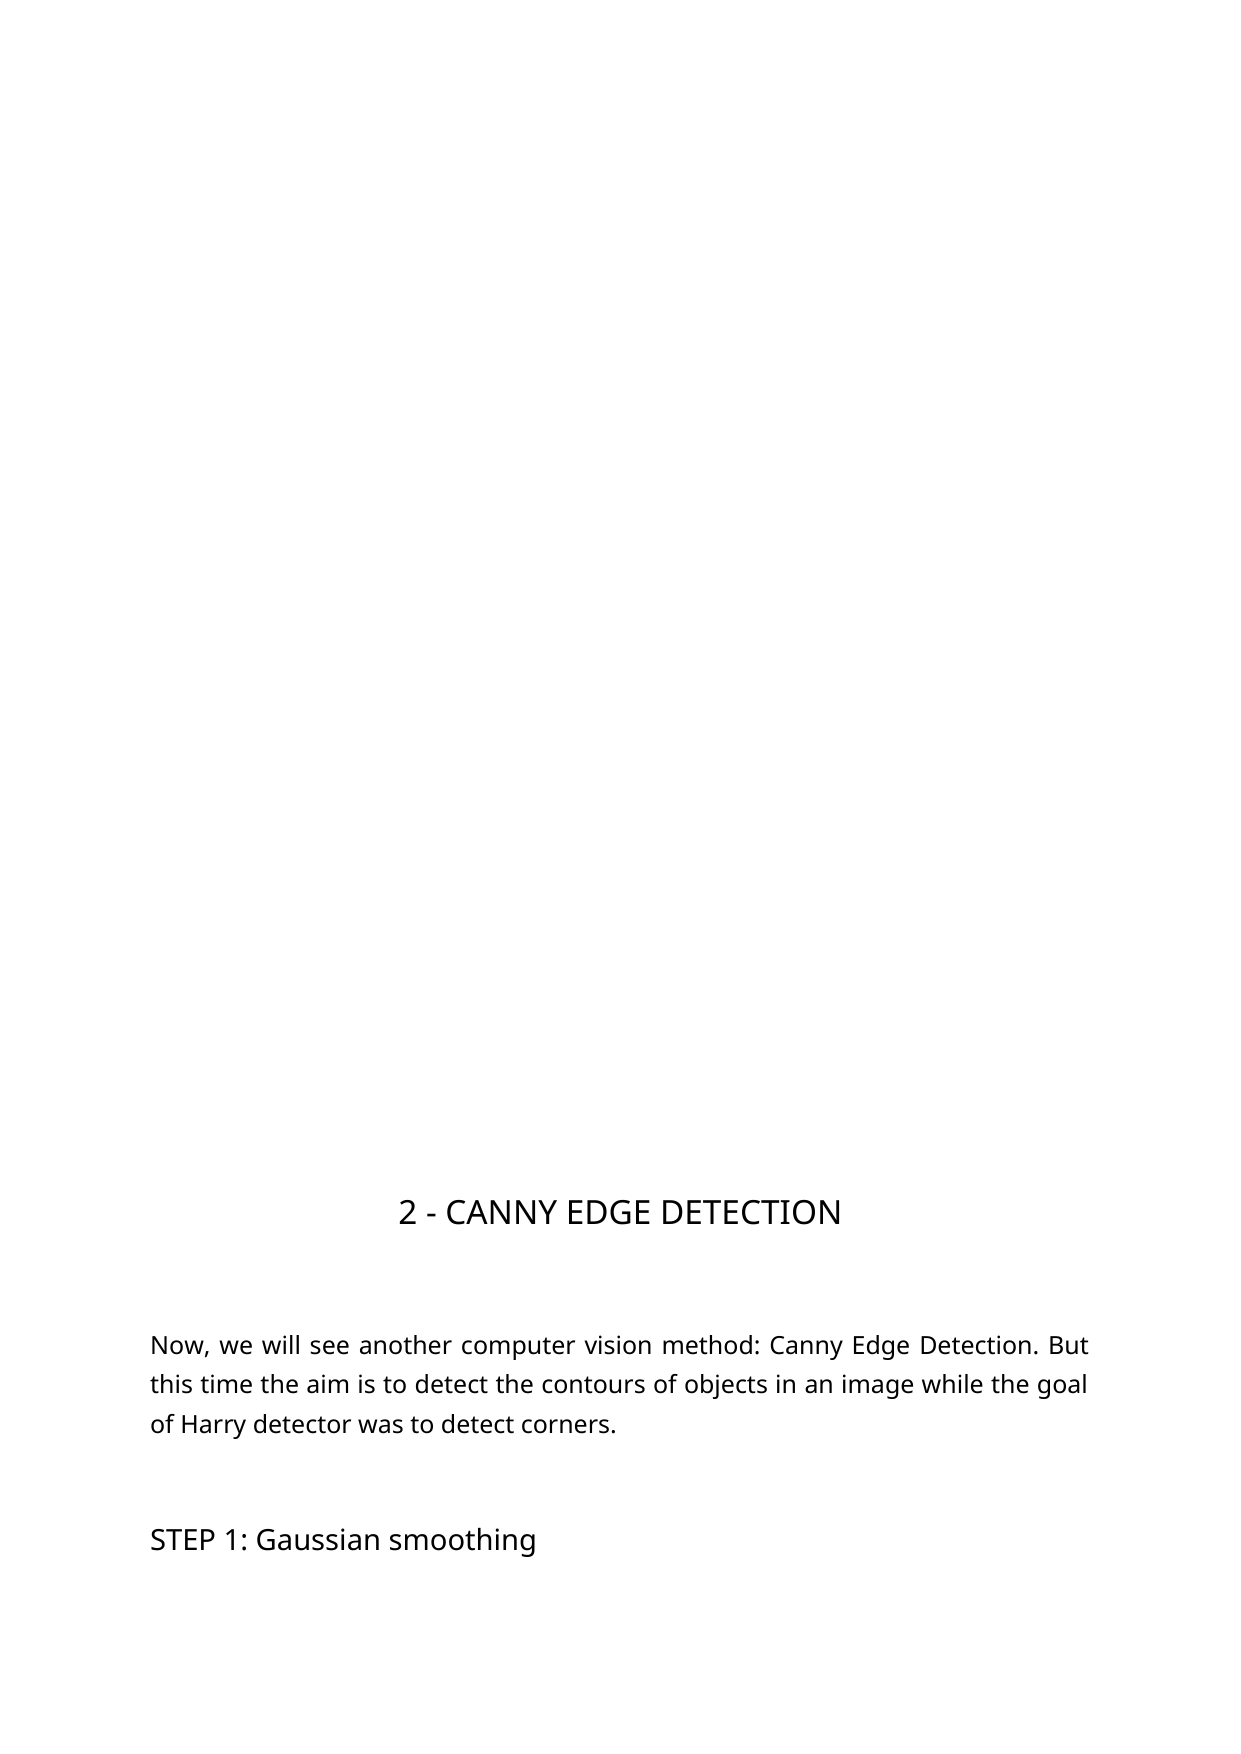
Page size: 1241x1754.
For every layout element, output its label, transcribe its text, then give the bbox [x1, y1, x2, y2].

text STEP 1: Gaussian smoothing [150, 1519, 1090, 1558]
text Now, we will see another computer vision method: Canny Edge Detection. But this time the aim is to detect the contours of objects in an image while the goal of Harry detector was to detect corners. [150, 1328, 1090, 1441]
text 2 - CANNY EDGE DETECTION [150, 1189, 1090, 1234]
